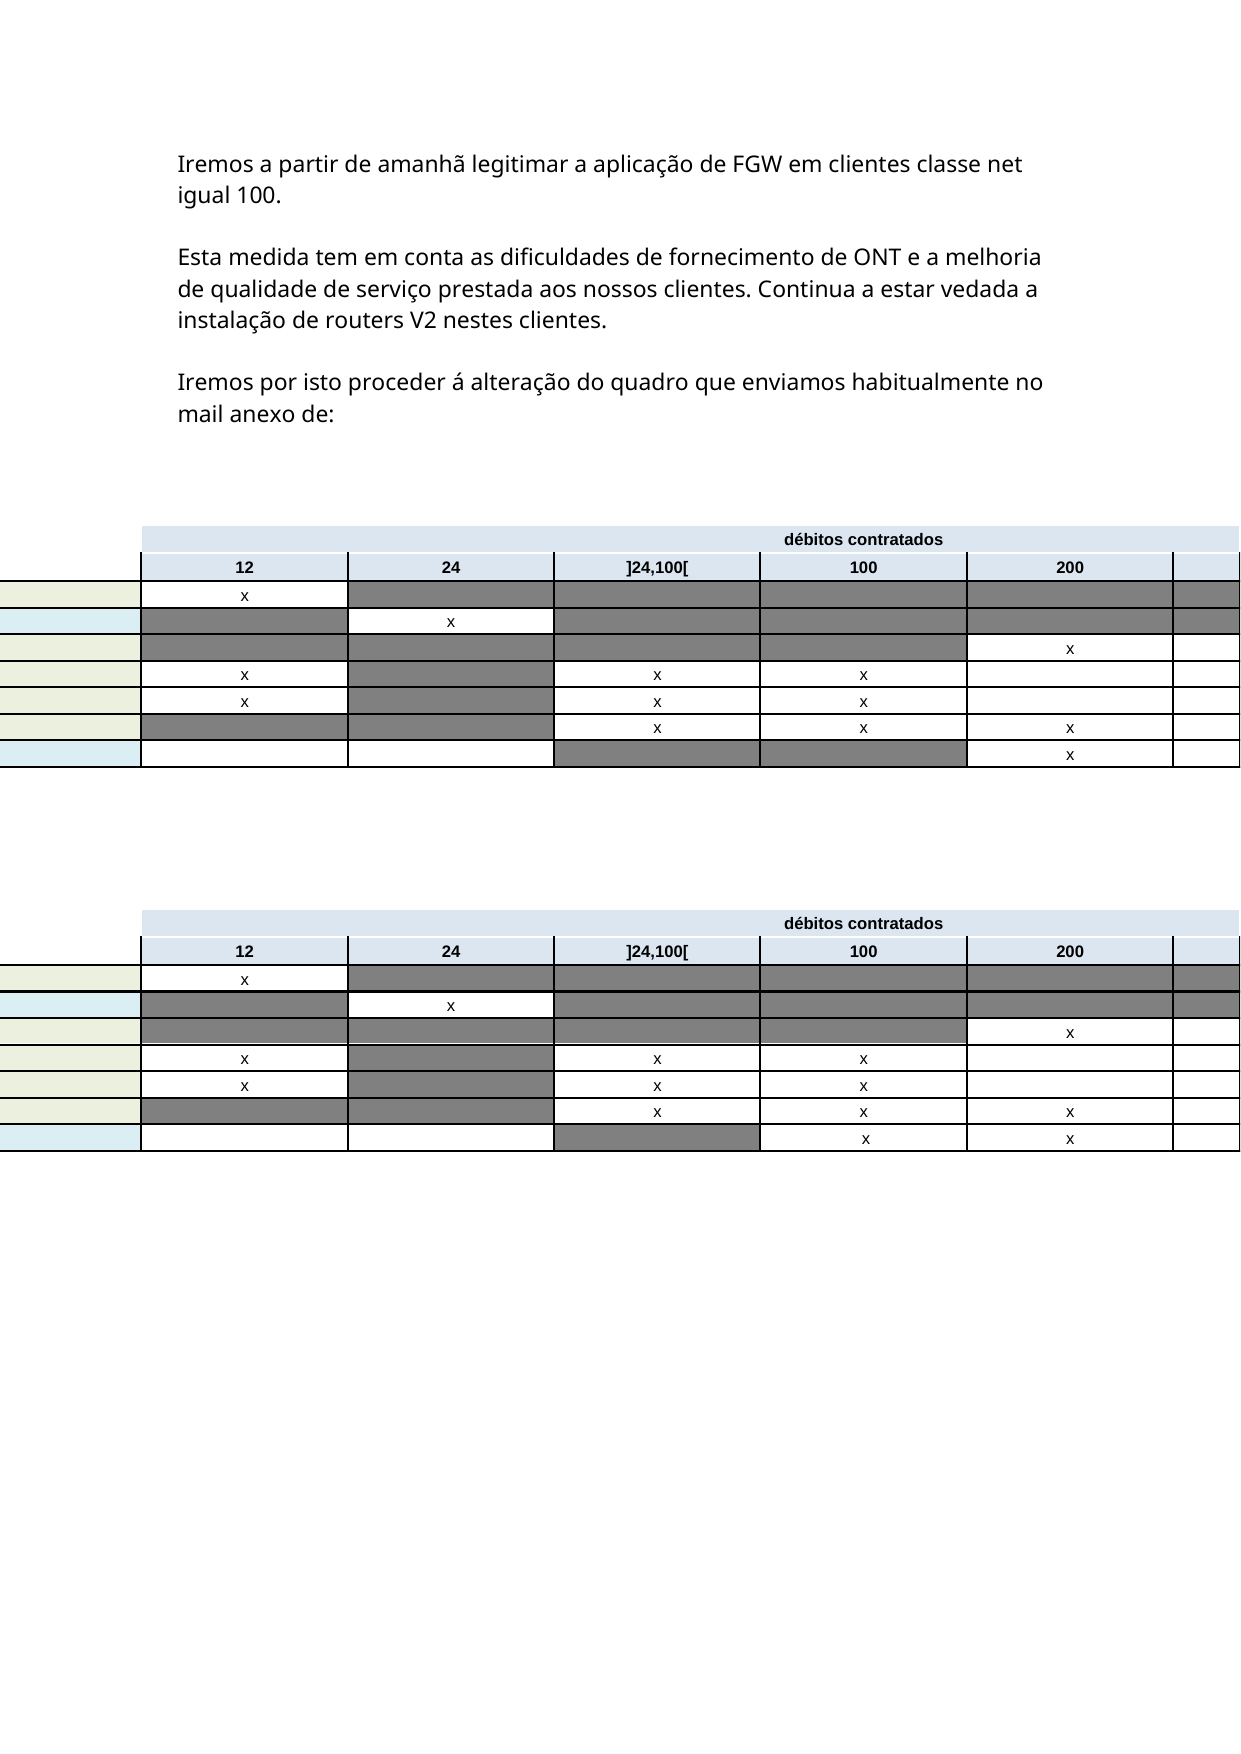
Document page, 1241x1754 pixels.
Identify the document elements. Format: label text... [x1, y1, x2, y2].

table_header [967, 491, 1173, 524]
table_header [141, 875, 348, 908]
table_cell GR241AG (FGW) [0, 741, 140, 766]
table_cell [142, 715, 347, 739]
table_cell [349, 966, 553, 990]
table_cell [1174, 688, 1239, 713]
table_cell [968, 662, 1172, 686]
table_cell x [968, 1125, 1172, 1150]
table_cell 100 [761, 554, 966, 580]
table_cell [142, 1019, 347, 1043]
table_cell [967, 1152, 1173, 1182]
table_cell [0, 798, 141, 829]
table_cell ONT compatível (*) [0, 715, 140, 739]
table_cell [349, 1125, 553, 1150]
table_cell x [1174, 741, 1239, 766]
table_cell [555, 1019, 759, 1043]
table_header [967, 875, 1173, 908]
table_cell x [1174, 1019, 1239, 1043]
text Esta medida tem em conta as dificuldades de fornecimento de ONT e a melhoria de qualidade de serviço prestada aos nossos clientes. Continua a estar vedada a instalação de routers V2 nestes clientes. [177, 241, 1063, 335]
table_cell x [349, 993, 553, 1017]
table_cell 200 [968, 554, 1172, 580]
table_cell ONT compatível (*) [0, 1099, 140, 1123]
table_cell x [761, 688, 966, 713]
table_cell 24 [349, 938, 553, 964]
table_cell [1174, 662, 1239, 686]
table_cell [142, 1125, 347, 1150]
table_cell x [761, 1046, 966, 1070]
table_cell [142, 993, 347, 1017]
table_cell [1173, 798, 1240, 829]
table_cell [760, 768, 967, 798]
table_cell [967, 768, 1173, 798]
table_cell x [968, 1099, 1172, 1123]
table_cell x [761, 1099, 966, 1123]
table_cell [968, 993, 1172, 1017]
table_cell x [555, 1046, 759, 1070]
table_cell GS1000GH (FGW Voip) [0, 609, 140, 633]
table_cell 200 [968, 938, 1172, 964]
table_header [0, 875, 141, 908]
table_cell [0, 768, 141, 798]
table_cell [761, 582, 966, 607]
table_cell 400 [1174, 554, 1239, 580]
table_cell [1173, 1152, 1240, 1182]
table_cell x [142, 966, 347, 990]
table_cell x [142, 1072, 347, 1097]
table_cell x [1174, 1125, 1239, 1150]
table_cell [968, 1072, 1172, 1097]
table_cell [968, 966, 1172, 990]
table_header [760, 875, 967, 908]
table_cell [761, 635, 966, 660]
table_cell [142, 609, 347, 633]
table_cell x [1174, 635, 1239, 660]
table_cell x [1174, 1099, 1239, 1123]
table_cell x [761, 715, 966, 739]
table_header [1173, 491, 1240, 524]
table_cell [141, 768, 348, 798]
table_header [554, 491, 760, 524]
table_cell x [555, 688, 759, 713]
table_cell Regras CPE's [0, 552, 140, 580]
table_cell [141, 798, 348, 829]
table_cell [554, 1152, 760, 1182]
table_cell débitos contratados [142, 910, 1239, 936]
table_cell [0, 1152, 141, 1182]
table_cell x [349, 609, 553, 633]
table_cell ]24,100[ [555, 938, 759, 964]
table_cell Technicolor TG784n v3 [0, 662, 140, 686]
table_cell [142, 1099, 347, 1123]
table_cell [349, 1072, 553, 1097]
table_cell ONT RF1GE; GS0140GF; GS0120GE [0, 582, 140, 607]
table_cell x [761, 1072, 966, 1097]
table_header [348, 491, 554, 524]
table_cell [142, 635, 347, 660]
table_cell [761, 609, 966, 633]
table_cell MediaAccess TG789vac v2 [0, 1019, 140, 1043]
text Iremos por isto proceder á alteração do quadro que enviamos habitualmente no mail anexo de: [177, 366, 1063, 429]
table_cell x [142, 662, 347, 686]
table_cell [761, 1019, 966, 1043]
table_cell [349, 1099, 553, 1123]
table_cell x [761, 1125, 966, 1150]
table_cell 12 [142, 554, 347, 580]
table_cell [1173, 768, 1240, 798]
table_cell [348, 1152, 554, 1182]
table_cell [348, 768, 554, 798]
table_cell [349, 1046, 553, 1070]
table_cell [968, 688, 1172, 713]
table_cell x [555, 1099, 759, 1123]
table_cell [555, 635, 759, 660]
table_cell x [142, 582, 347, 607]
table_header [0, 491, 141, 524]
table_cell MediaAccess TG789vac v2 [0, 635, 140, 660]
table_cell ONT RF1GE; GS0140GF; GS0120GE [0, 966, 140, 990]
table_cell [1174, 609, 1239, 633]
table_cell x [968, 741, 1172, 766]
table_header [554, 875, 760, 908]
table_cell [1174, 993, 1239, 1017]
table_cell x [142, 1046, 347, 1070]
table_cell [554, 768, 760, 798]
text Iremos a partir de amanhã legitimar a aplicação de FGW em clientes classe net igual 100. [177, 148, 1063, 210]
table_cell [967, 798, 1173, 829]
table_cell [555, 993, 759, 1017]
table_cell [555, 609, 759, 633]
table_cell [968, 609, 1172, 633]
table_cell [348, 798, 967, 829]
table_cell [349, 741, 553, 766]
table_cell [0, 524, 140, 552]
table_cell [555, 582, 759, 607]
table_cell [968, 582, 1172, 607]
table_cell ]24,100[ [555, 554, 759, 580]
table_cell x [968, 635, 1172, 660]
table_cell [760, 1152, 967, 1182]
table_cell GS1000GH (FGW Voip) [0, 993, 140, 1017]
table_cell [555, 1125, 759, 1150]
table_cell 12 [142, 938, 347, 964]
table_cell [1174, 966, 1239, 990]
table_cell [349, 688, 553, 713]
table_cell [1174, 1046, 1239, 1070]
table_cell x [555, 715, 759, 739]
table_cell x [968, 715, 1172, 739]
table_cell Regras CPE's [0, 936, 140, 964]
table_cell [142, 741, 347, 766]
table_cell Technicolor TG784n v3 [0, 1046, 140, 1070]
table_cell [349, 1019, 553, 1043]
table_cell x [1174, 715, 1239, 739]
table_cell x [142, 688, 347, 713]
table_cell 400 [1174, 938, 1239, 964]
table_cell [141, 1152, 348, 1182]
table_cell [1174, 582, 1239, 607]
table_cell Thomson TG799vn [0, 1072, 140, 1097]
table_cell [761, 966, 966, 990]
table_header [348, 875, 554, 908]
table_cell x [761, 662, 966, 686]
table_cell [349, 635, 553, 660]
table_cell Thomson TG799vn [0, 688, 140, 713]
table_cell [555, 966, 759, 990]
table_cell 24 [349, 554, 553, 580]
table_cell [349, 582, 553, 607]
table_cell [1174, 1072, 1239, 1097]
table_header [1173, 875, 1240, 908]
table_cell [968, 1046, 1172, 1070]
table_cell GR241AG (FGW) [0, 1125, 140, 1150]
table_cell x [968, 1019, 1172, 1043]
table_cell [349, 662, 553, 686]
table_cell [761, 993, 966, 1017]
table_header [760, 491, 967, 524]
table_cell débitos contratados [142, 526, 1239, 552]
table_cell [555, 741, 759, 766]
table_cell [0, 908, 140, 936]
table_header [141, 491, 348, 524]
table_cell x [555, 662, 759, 686]
table_cell [761, 741, 966, 766]
table_cell x [555, 1072, 759, 1097]
table_cell [349, 715, 553, 739]
table_cell 100 [761, 938, 966, 964]
